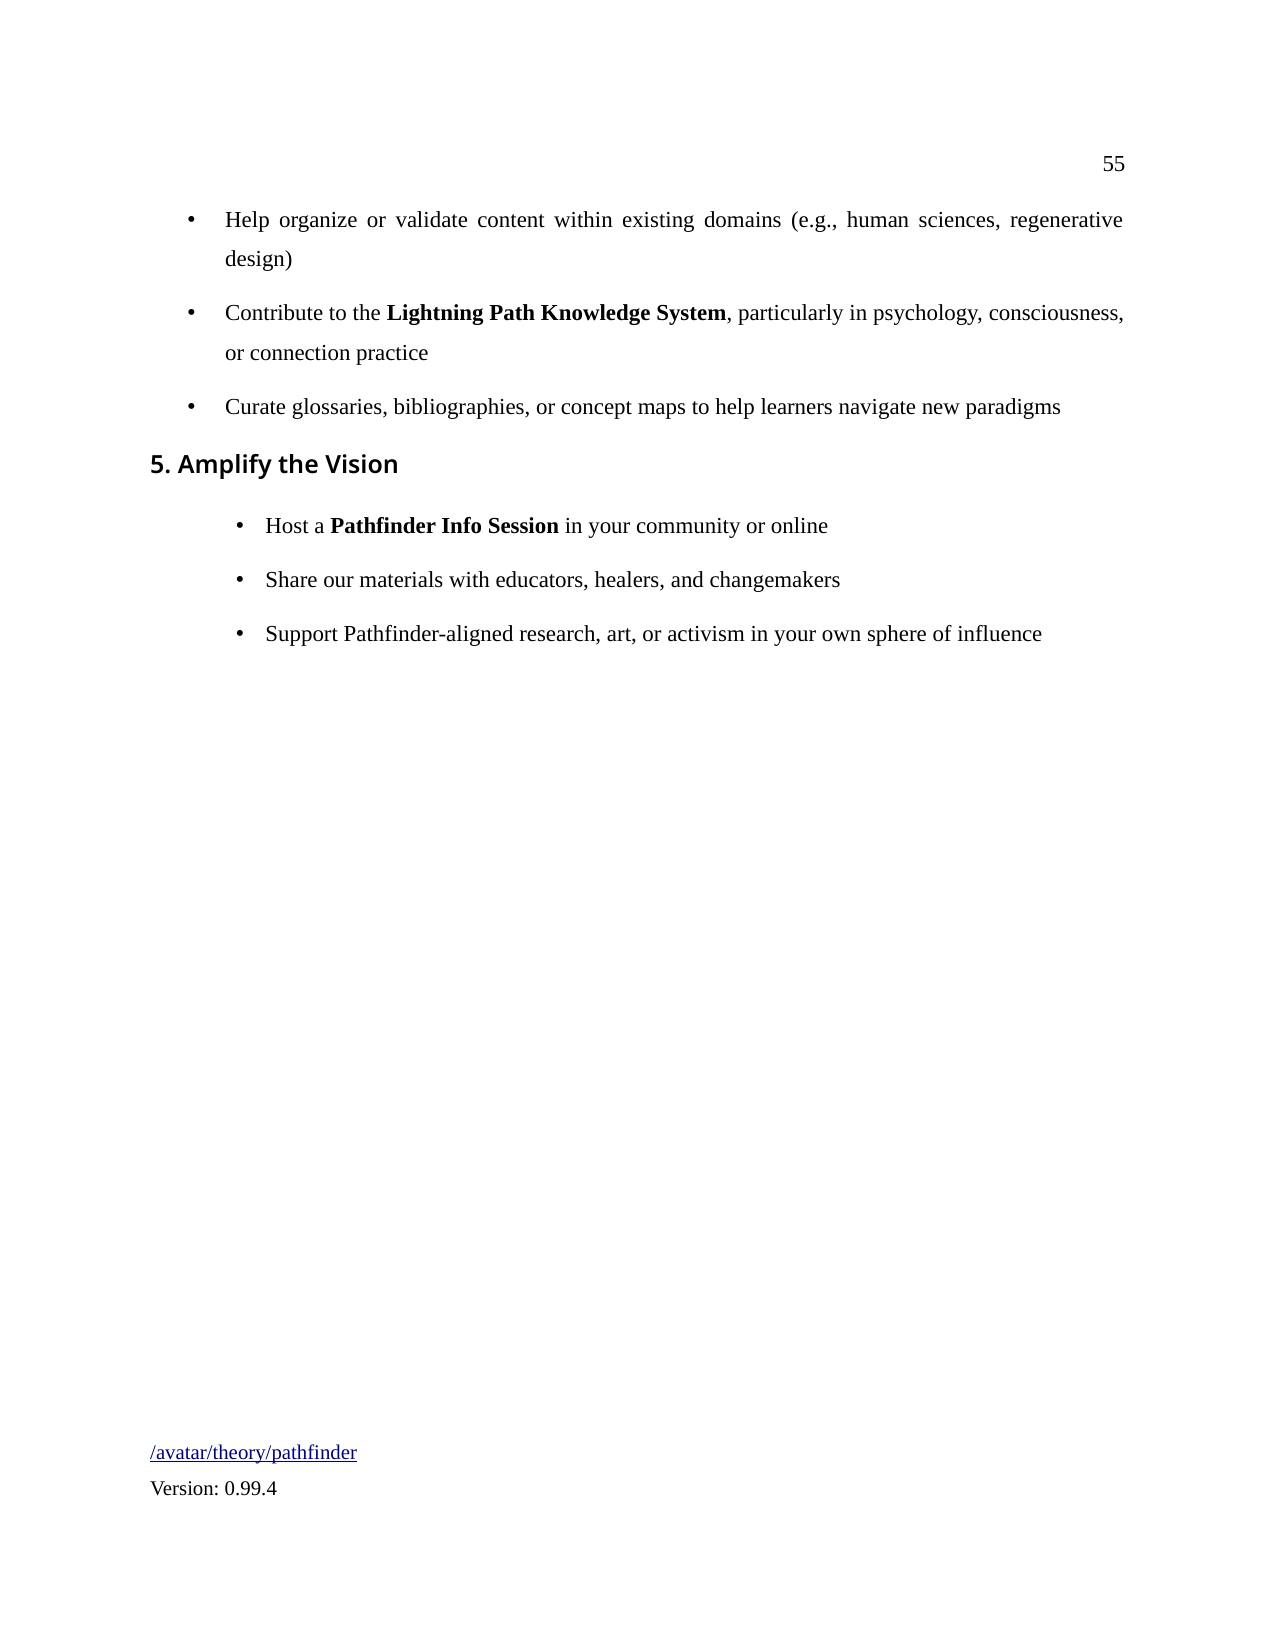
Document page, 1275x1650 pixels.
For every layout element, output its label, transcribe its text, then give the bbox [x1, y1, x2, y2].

list Contribute to the Lightning Path Knowledge System, particularly in psychology, consciousness, or connection practice [187, 299, 1125, 365]
list Share our materials with educators, healers, and changemakers [194, 566, 1125, 592]
list Host a Pathfinder Info Session in your community or online [194, 512, 1125, 538]
list Curate glossaries, bibliographies, or concept maps to help learners navigate new paradigms [187, 393, 1125, 419]
subtitle 5. Amplify the Vision [150, 447, 1125, 481]
list Help organize or validate content within existing domains (e.g., human sciences, regenerative design) [187, 206, 1125, 272]
list Support Pathfinder-aligned research, art, or activism in your own sphere of influence [194, 620, 1125, 647]
